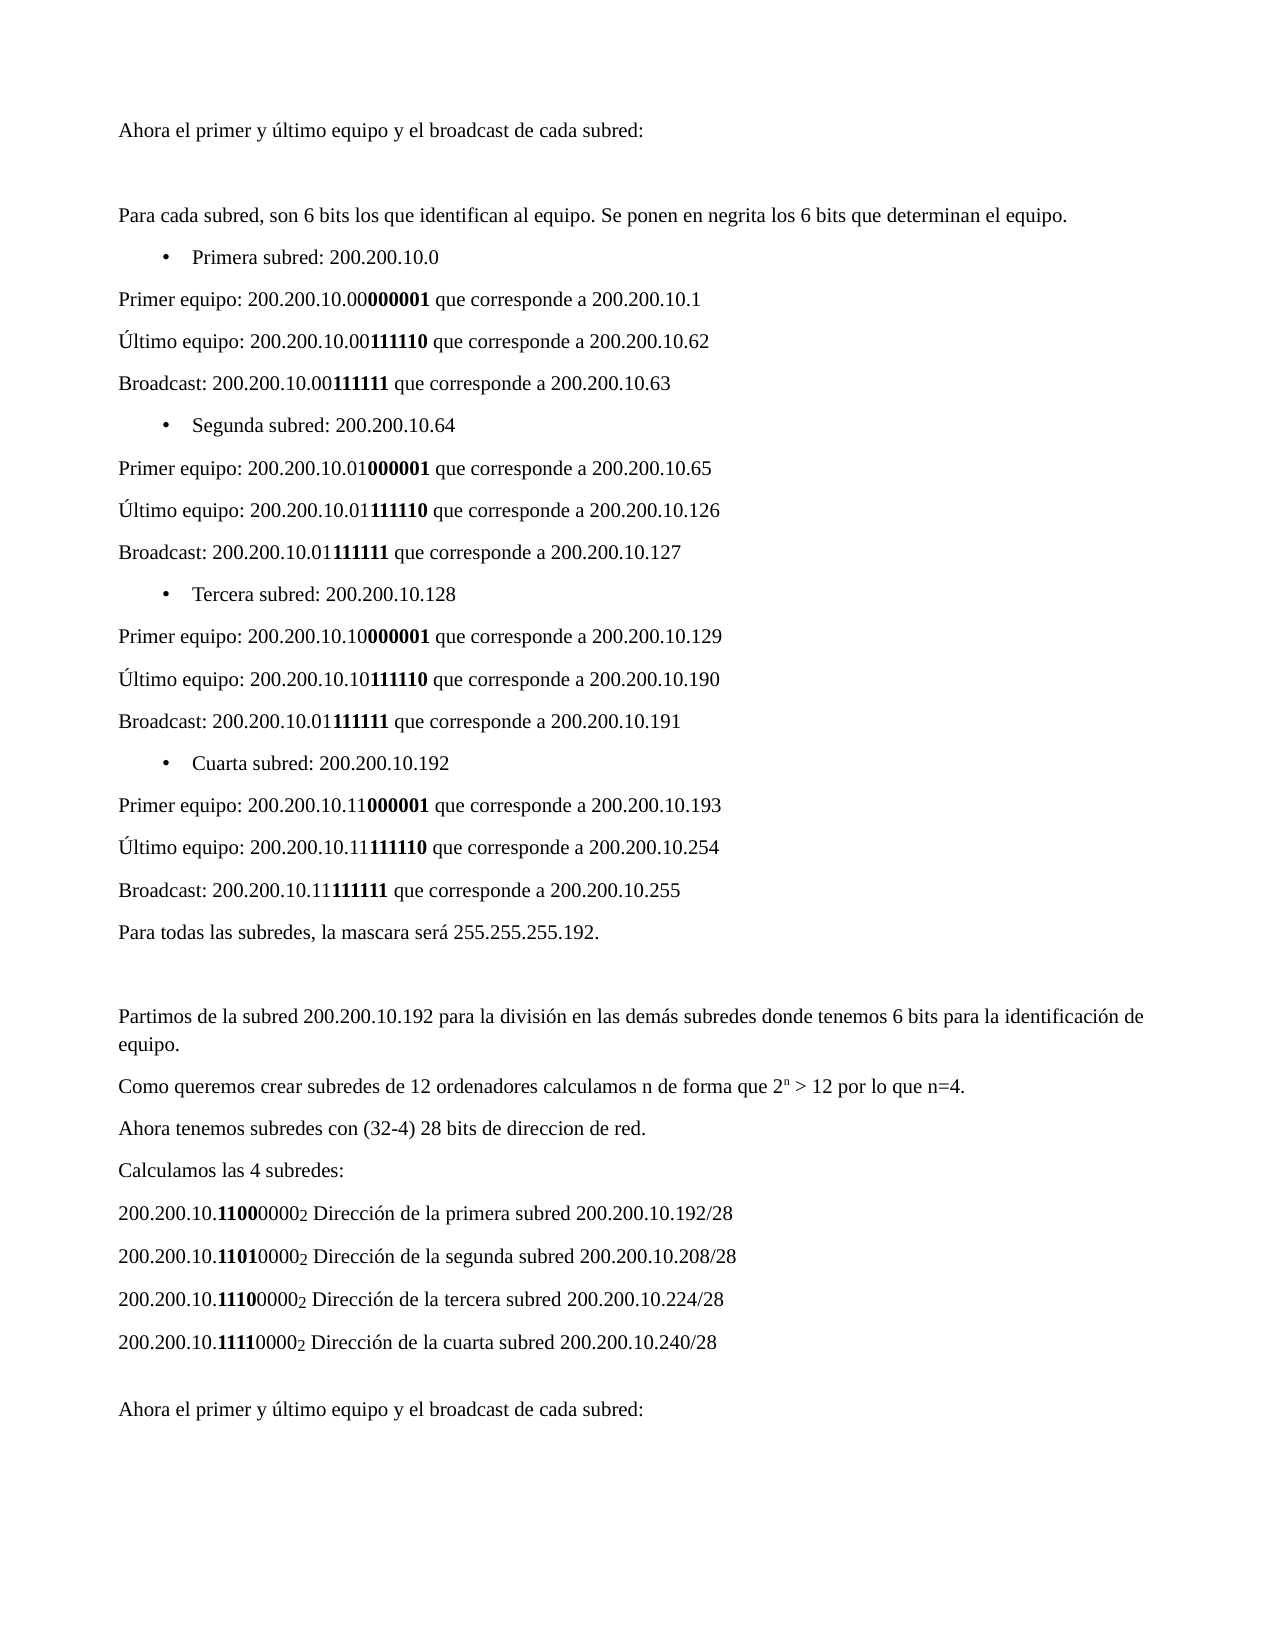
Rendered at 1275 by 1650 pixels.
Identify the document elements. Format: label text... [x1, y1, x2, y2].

text 200.200.10.111000002 Dirección de la tercera subred 200.200.10.224/28 [118, 1287, 1157, 1312]
text 200.200.10.111100002 Dirección de la cuarta subred 200.200.10.240/28 [118, 1330, 1157, 1355]
text Último equipo: 200.200.10.11111110 que corresponde a 200.200.10.254 [118, 835, 1157, 859]
list Primera subred: 200.200.10.0 [162, 245, 1157, 269]
text 200.200.10.110000002 Dirección de la primera subred 200.200.10.192/28 [118, 1200, 1157, 1225]
text Ahora el primer y último equipo y el broadcast de cada subred: [118, 118, 1157, 142]
text Ahora el primer y último equipo y el broadcast de cada subred: [118, 1397, 1157, 1421]
text Último equipo: 200.200.10.10111110 que corresponde a 200.200.10.190 [118, 667, 1157, 691]
text Primer equipo: 200.200.10.10000001 que corresponde a 200.200.10.129 [118, 624, 1157, 648]
text Primer equipo: 200.200.10.00000001 que corresponde a 200.200.10.1 [118, 287, 1157, 311]
list Cuarta subred: 200.200.10.192 [162, 751, 1157, 775]
text Broadcast: 200.200.10.01111111 que corresponde a 200.200.10.191 [118, 709, 1157, 733]
text Ahora tenemos subredes con (32-4) 28 bits de direccion de red. [118, 1116, 1157, 1140]
list Tercera subred: 200.200.10.128 [162, 582, 1157, 606]
text Primer equipo: 200.200.10.11000001 que corresponde a 200.200.10.193 [118, 793, 1157, 817]
text Broadcast: 200.200.10.11111111 que corresponde a 200.200.10.255 [118, 877, 1157, 902]
text Partimos de la subred 200.200.10.192 para la división en las demás subredes donde tenemos 6 bits para la identificación de equipo. [118, 1004, 1157, 1056]
text Broadcast: 200.200.10.01111111 que corresponde a 200.200.10.127 [118, 540, 1157, 564]
list Segunda subred: 200.200.10.64 [162, 413, 1157, 437]
text Para todas las subredes, la mascara será 255.255.255.192. [118, 920, 1157, 944]
text Último equipo: 200.200.10.01111110 que corresponde a 200.200.10.126 [118, 498, 1157, 522]
text Broadcast: 200.200.10.00111111 que corresponde a 200.200.10.63 [118, 371, 1157, 395]
text Para cada subred, son 6 bits los que identifican al equipo. Se ponen en negrita los 6 bits que determinan el equipo. [118, 202, 1157, 227]
text Como queremos crear subredes de 12 ordenadores calculamos n de forma que 2n > 12 por lo que n=4. [118, 1074, 1157, 1098]
text Primer equipo: 200.200.10.01000001 que corresponde a 200.200.10.65 [118, 456, 1157, 480]
text Calculamos las 4 subredes: [118, 1158, 1157, 1182]
text 200.200.10.110100002 Dirección de la segunda subred 200.200.10.208/28 [118, 1243, 1157, 1268]
text Último equipo: 200.200.10.00111110 que corresponde a 200.200.10.62 [118, 329, 1157, 353]
